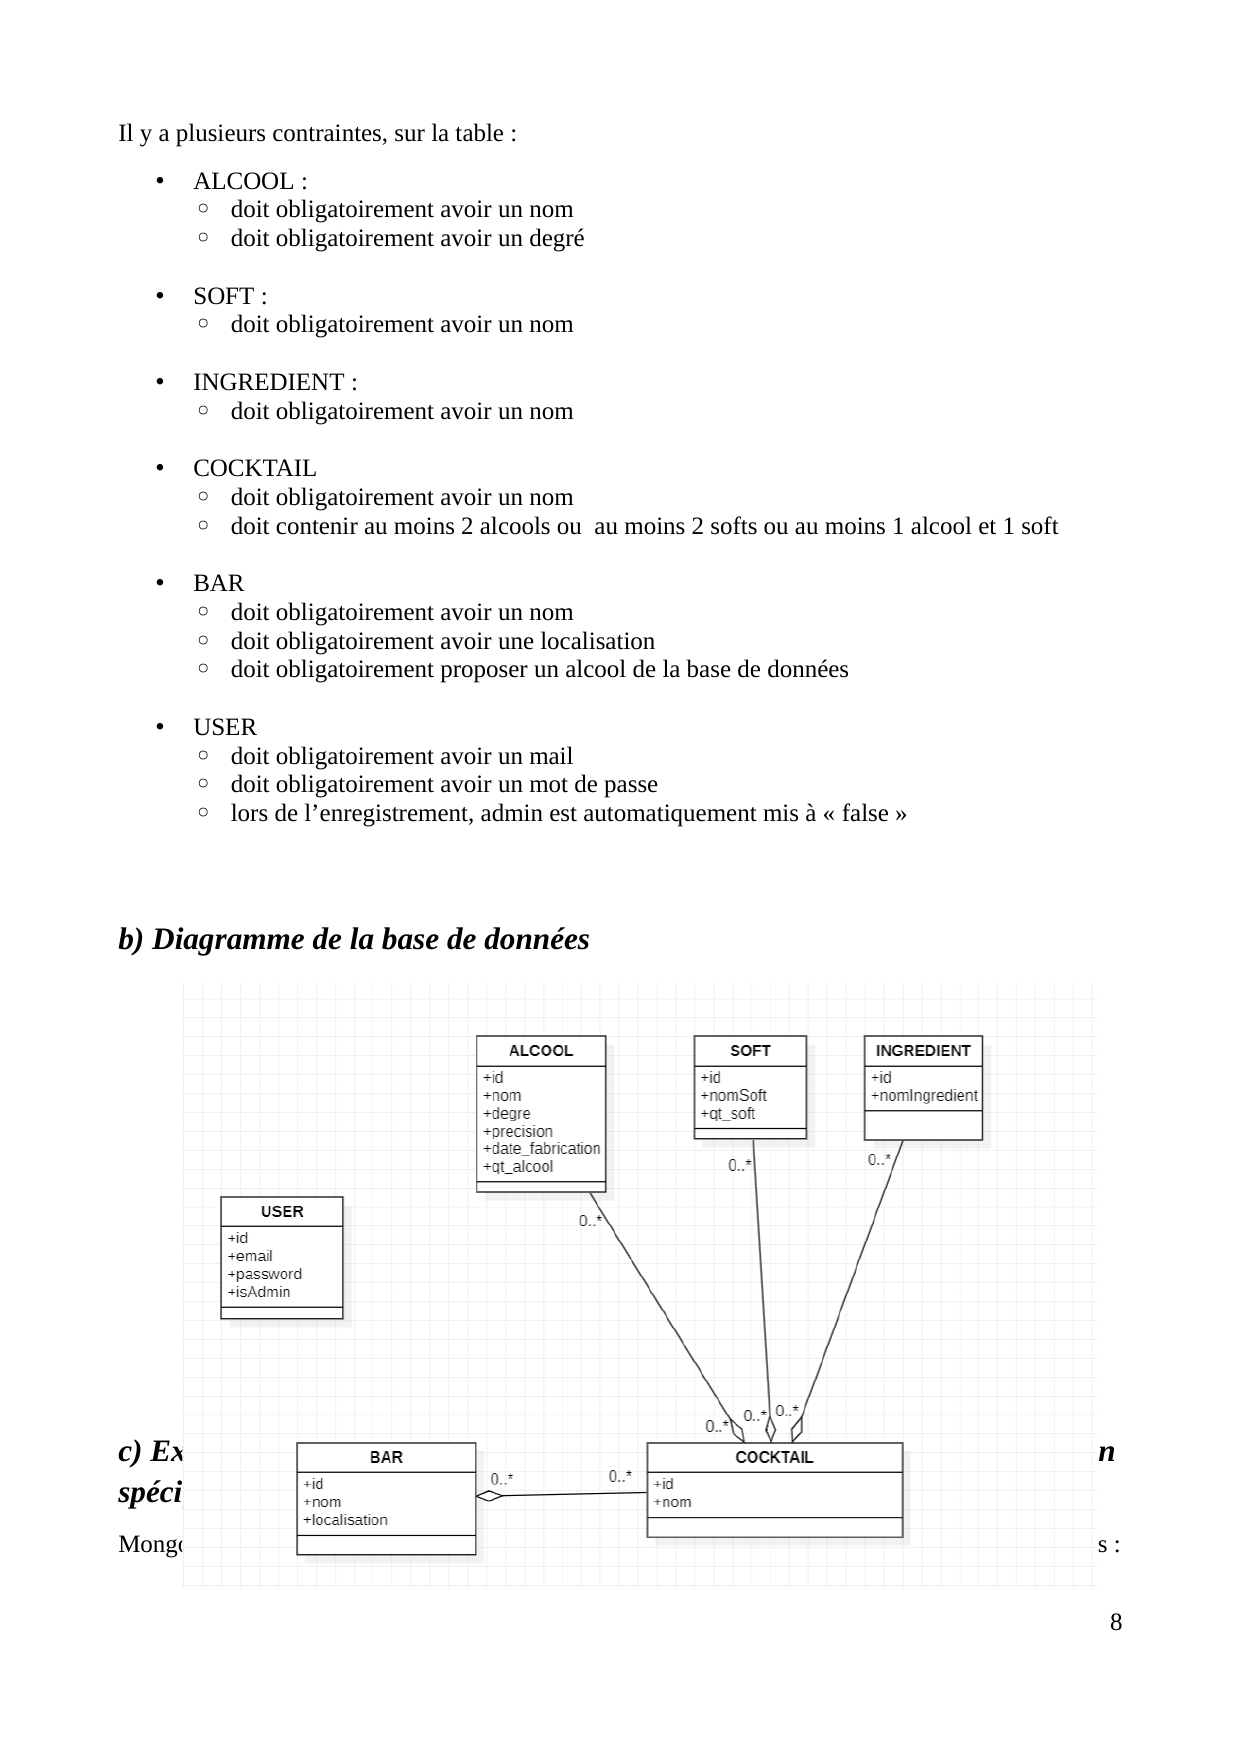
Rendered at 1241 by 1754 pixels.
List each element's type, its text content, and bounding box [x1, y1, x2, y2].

list doit obligatoirement avoir une localisation [193, 626, 1122, 654]
list USER [156, 712, 1122, 741]
list ALCOOL : [156, 166, 1122, 194]
list COCKTAIL [156, 453, 1122, 482]
list doit obligatoirement avoir un mail [193, 741, 1122, 769]
list doit obligatoirement avoir un nom [193, 396, 1122, 424]
list lors de l’enregistrement, admin est automatiquement mis à « false » [193, 798, 1122, 827]
list doit obligatoirement avoir un nom [193, 309, 1122, 338]
list SOFT : [156, 281, 1122, 309]
list doit obligatoirement avoir un nom [193, 482, 1122, 511]
list doit obligatoirement proposer un alcool de la base de données [193, 654, 1122, 683]
list INGREDIENT : [156, 367, 1122, 396]
text c) Explication des choix de bases de données (MongoDB) et de son utilisation spécifique dans le projet. [118, 1432, 182, 1509]
list doit obligatoirement avoir un nom [193, 597, 1122, 626]
list doit contenir au moins 2 alcools ou au moins 2 softs ou au moins 1 alcool et 1 soft [193, 511, 1122, 539]
list doit obligatoirement avoir un mot de passe [193, 769, 1122, 798]
list BAR [156, 568, 1122, 597]
text Il y a plusieurs contraintes, sur la table : [118, 118, 1122, 147]
list doit obligatoirement avoir un degré [193, 223, 1122, 252]
text b) Diagramme de la base de données [118, 920, 1122, 956]
picture [182, 982, 1098, 1588]
list doit obligatoirement avoir un nom [193, 194, 1122, 223]
